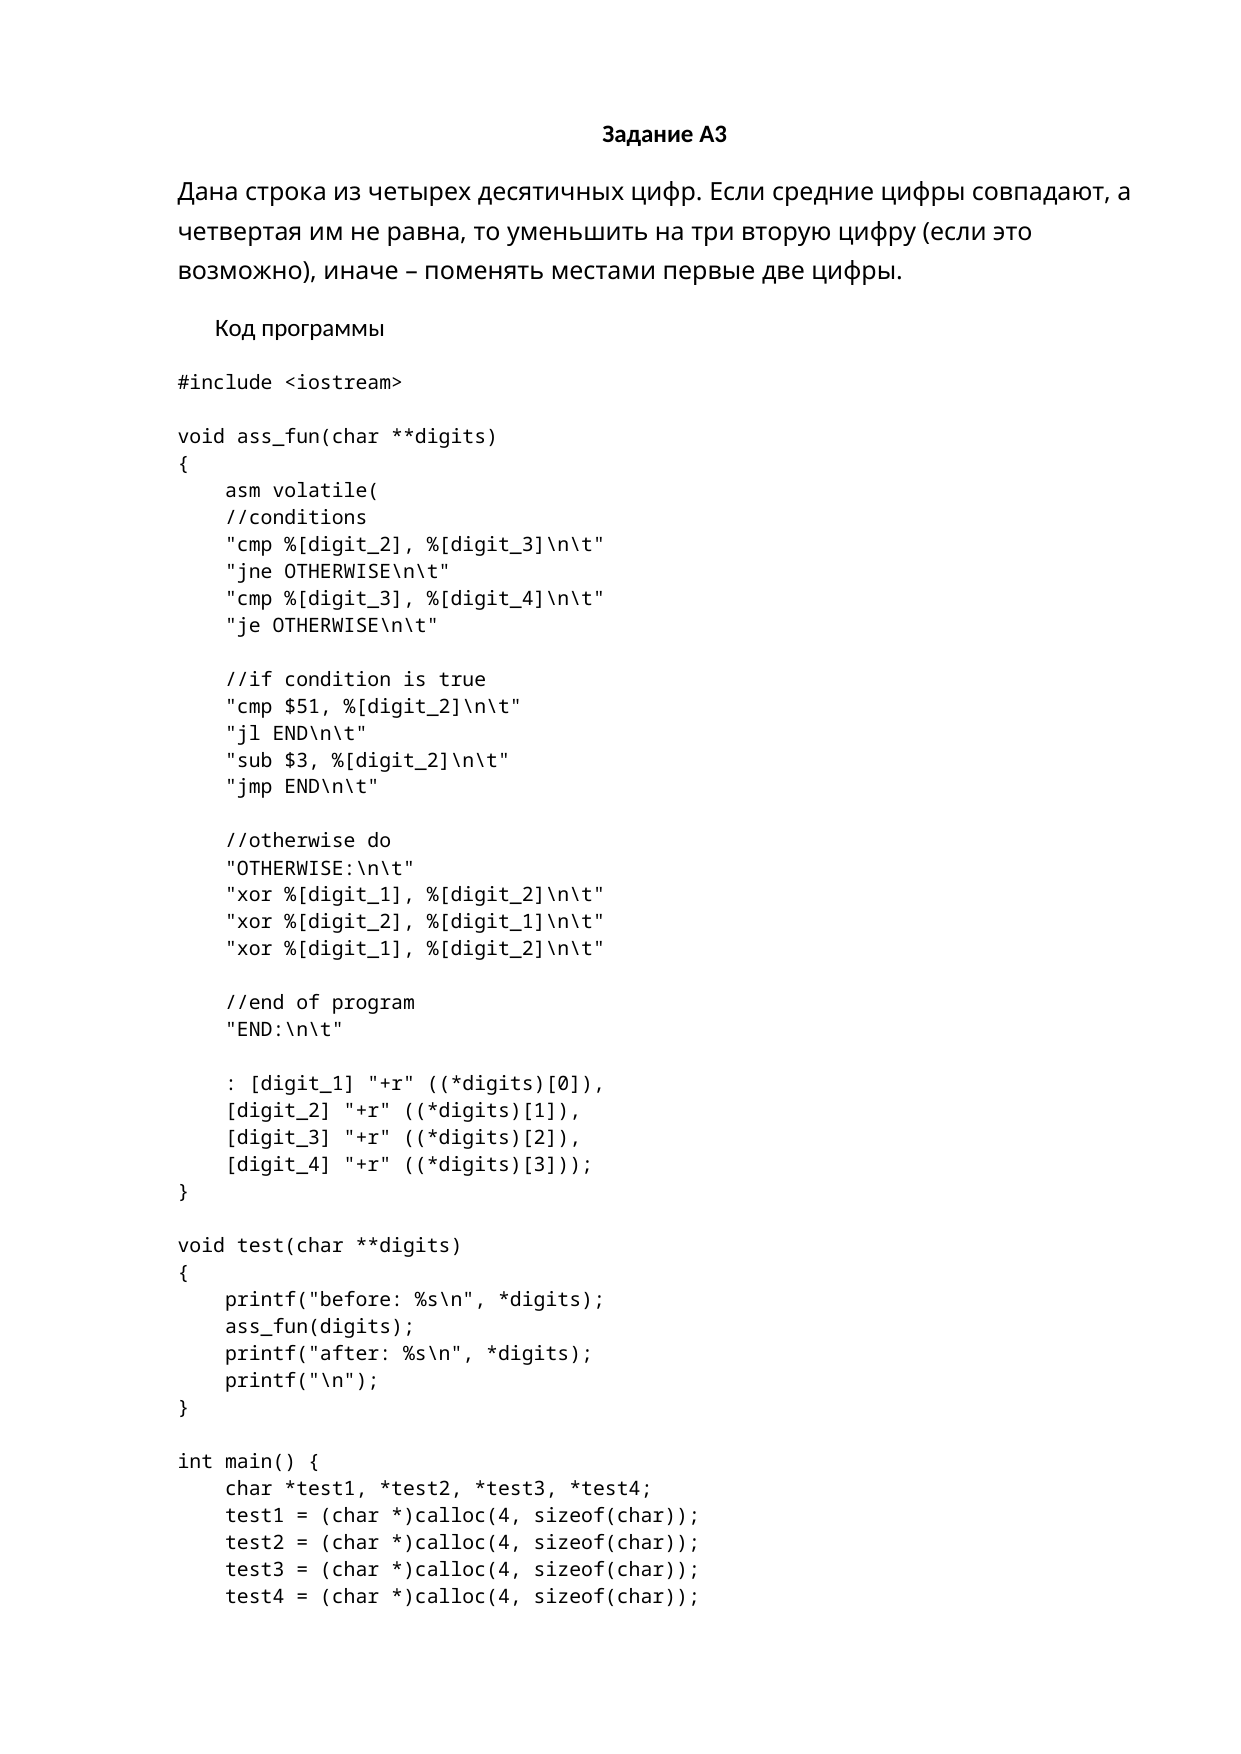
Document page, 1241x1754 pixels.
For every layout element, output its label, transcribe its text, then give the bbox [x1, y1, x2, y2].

text int main() { [177, 1447, 1152, 1474]
text "cmp %[digit_2], %[digit_3]\n\t" [177, 530, 1152, 557]
text "jne OTHERWISE\n\t" [177, 557, 1152, 584]
text ass_fun(digits); [177, 1312, 1152, 1339]
text Дана строка из четырех десятичных цифр. Если средние цифры совпадают, а четвертая им не равна, то уменьшить на три вторую цифру (если это возможно), иначе – поменять местами первые две цифры. [177, 174, 1152, 286]
text "cmp %[digit_3], %[digit_4]\n\t" [177, 584, 1152, 611]
text "jmp END\n\t" [177, 773, 1152, 800]
text printf("\n"); [177, 1366, 1152, 1393]
text test4 = (char *)calloc(4, sizeof(char)); [177, 1582, 1152, 1609]
text : [digit_1] "+r" ((*digits)[0]), [177, 1069, 1152, 1097]
text [digit_4] "+r" ((*digits)[3])); [177, 1151, 1152, 1177]
text printf("before: %s\n", *digits); [177, 1285, 1152, 1312]
text } [177, 1177, 1152, 1204]
text char *test1, *test2, *test3, *test4; [177, 1474, 1152, 1501]
text "END:\n\t" [177, 1016, 1152, 1043]
text void ass_fun(char **digits) [177, 422, 1152, 449]
text test2 = (char *)calloc(4, sizeof(char)); [177, 1528, 1152, 1555]
text //otherwise do [177, 827, 1152, 854]
text "cmp $51, %[digit_2]\n\t" [177, 692, 1152, 719]
text "sub $3, %[digit_2]\n\t" [177, 746, 1152, 773]
text void test(char **digits) [177, 1231, 1152, 1258]
text "OTHERWISE:\n\t" [177, 854, 1152, 881]
text "jl END\n\t" [177, 719, 1152, 746]
text printf("after: %s\n", *digits); [177, 1339, 1152, 1366]
text //conditions [177, 503, 1152, 530]
text //if condition is true [177, 665, 1152, 692]
text { [177, 449, 1152, 476]
text Задание А3 [177, 118, 1152, 149]
text asm volatile( [177, 476, 1152, 503]
text #include <iostream> [177, 368, 1152, 395]
text [digit_2] "+r" ((*digits)[1]), [177, 1097, 1152, 1123]
text test3 = (char *)calloc(4, sizeof(char)); [177, 1555, 1152, 1582]
text //end of program [177, 989, 1152, 1016]
text "xor %[digit_2], %[digit_1]\n\t" [177, 908, 1152, 935]
text Код программы [215, 312, 1152, 343]
text [digit_3] "+r" ((*digits)[2]), [177, 1123, 1152, 1151]
text "je OTHERWISE\n\t" [177, 611, 1152, 638]
text "xor %[digit_1], %[digit_2]\n\t" [177, 881, 1152, 908]
text } [177, 1393, 1152, 1420]
text { [177, 1258, 1152, 1285]
text "xor %[digit_1], %[digit_2]\n\t" [177, 935, 1152, 962]
text test1 = (char *)calloc(4, sizeof(char)); [177, 1501, 1152, 1528]
